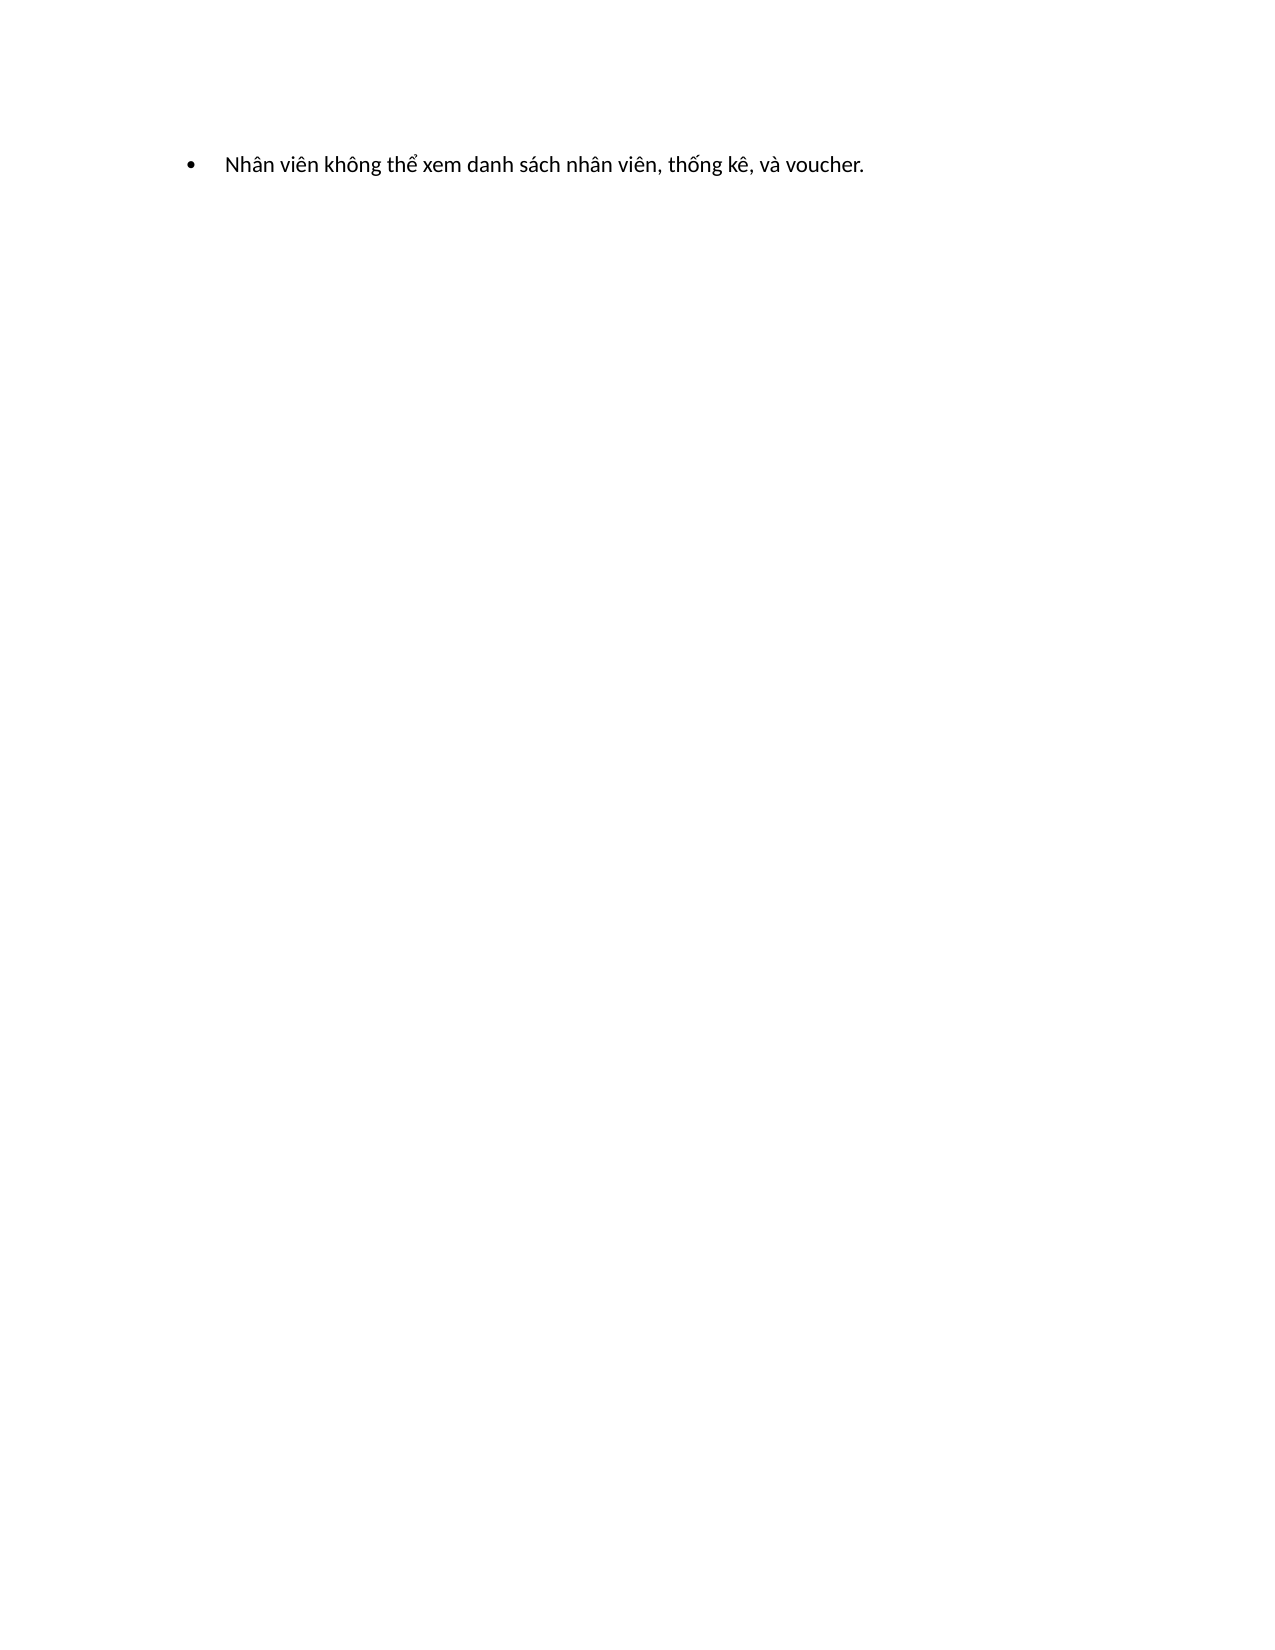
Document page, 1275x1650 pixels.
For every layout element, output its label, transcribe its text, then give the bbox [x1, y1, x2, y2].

list Nhân viên không thể xem danh sách nhân viên, thống kê, và voucher. [187, 150, 1125, 178]
